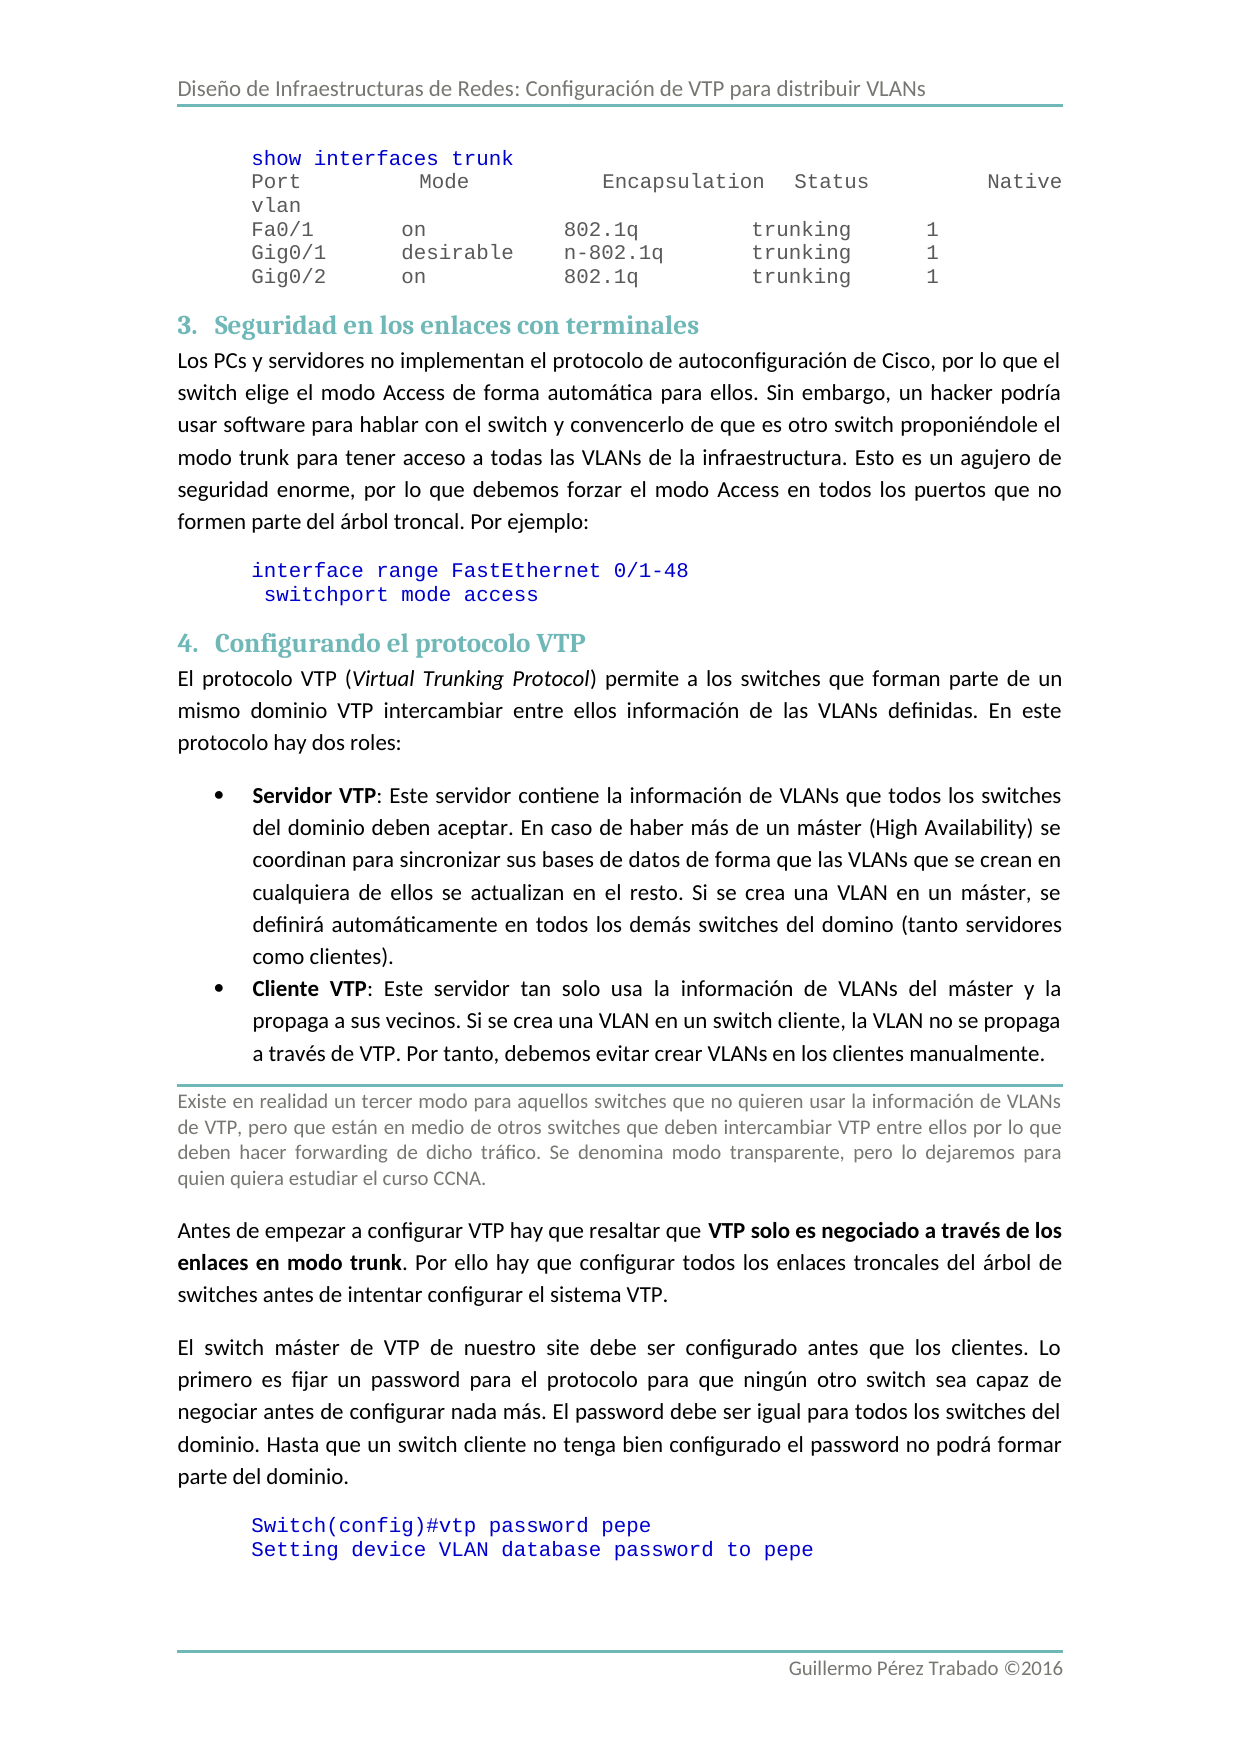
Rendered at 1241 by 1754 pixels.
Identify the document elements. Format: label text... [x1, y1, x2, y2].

text Switch(config)#vtp password pepe [251, 1515, 1063, 1538]
text show interfaces trunk [251, 148, 1063, 171]
subtitle Configurando el protocolo VTP [177, 628, 1063, 659]
text interface range FastEthernet 0/1-48 [251, 560, 1063, 584]
text Antes de empezar a configurar VTP hay que resaltar que VTP solo es negociado a través de los enlaces en modo trunk. Por ello hay que configurar todos los enlaces troncales del árbol de switches antes de intentar configurar el sistema VTP. [177, 1216, 1063, 1308]
text Gig0/1 desirable n-802.1q trunking 1 [251, 242, 1063, 266]
list Servidor VTP: Este servidor contiene la información de VLANs que todos los switches del dominio deben aceptar. En caso de haber más de un máster (High Availability) se coordinan para sincronizar sus bases de datos de forma que las VLANs que se crean en cualquiera de ellos se actualizan en el resto. Si se crea una VLAN en un máster, se definirá automáticamente en todos los demás switches del domino (tanto servidores como clientes). [215, 781, 1063, 970]
text Port Mode Encapsulation Status Native vlan [251, 171, 1063, 218]
text El protocolo VTP (Virtual Trunking Protocol) permite a los switches que forman parte de un mismo dominio VTP intercambiar entre ellos información de las VLANs definidas. En este protocolo hay dos roles: [177, 664, 1063, 756]
text Existe en realidad un tercer modo para aquellos switches que no quieren usar la información de VLANs de VTP, pero que están en medio de otros switches que deben intercambiar VTP entre ellos por lo que deben hacer forwarding de dicho tráfico. Se denomina modo transparente, pero lo dejaremos para quien quiera estudiar el curso CCNA. [177, 1087, 1063, 1190]
text El switch máster de VTP de nuestro site debe ser configurado antes que los clientes. Lo primero es fijar un password para el protocolo para que ningún otro switch sea capaz de negociar antes de configurar nada más. El password debe ser igual para todos los switches del dominio. Hasta que un switch cliente no tenga bien configurado el password no podrá formar parte del dominio. [177, 1333, 1063, 1490]
text Fa0/1 on 802.1q trunking 1 [251, 218, 1063, 242]
subtitle Seguridad en los enlaces con terminales [177, 310, 1063, 341]
text switchport mode access [251, 584, 1063, 607]
text Los PCs y servidores no implementan el protocolo de autoconfiguración de Cisco, por lo que el switch elige el modo Access de forma automática para ellos. Sin embargo, un hacker podría usar software para hablar con el switch y convencerlo de que es otro switch proponiéndole el modo trunk para tener acceso a todas las VLANs de la infraestructura. Esto es un agujero de seguridad enorme, por lo que debemos forzar el modo Access en todos los puertos que no formen parte del árbol troncal. Por ejemplo: [177, 346, 1063, 535]
list Cliente VTP: Este servidor tan solo usa la información de VLANs del máster y la propaga a sus vecinos. Si se crea una VLAN en un switch cliente, la VLAN no se propaga a través de VTP. Por tanto, debemos evitar crear VLANs en los clientes manualmente. [215, 974, 1063, 1067]
text Setting device VLAN database password to pepe [251, 1538, 1063, 1562]
text Gig0/2 on 802.1q trunking 1 [251, 266, 1063, 289]
